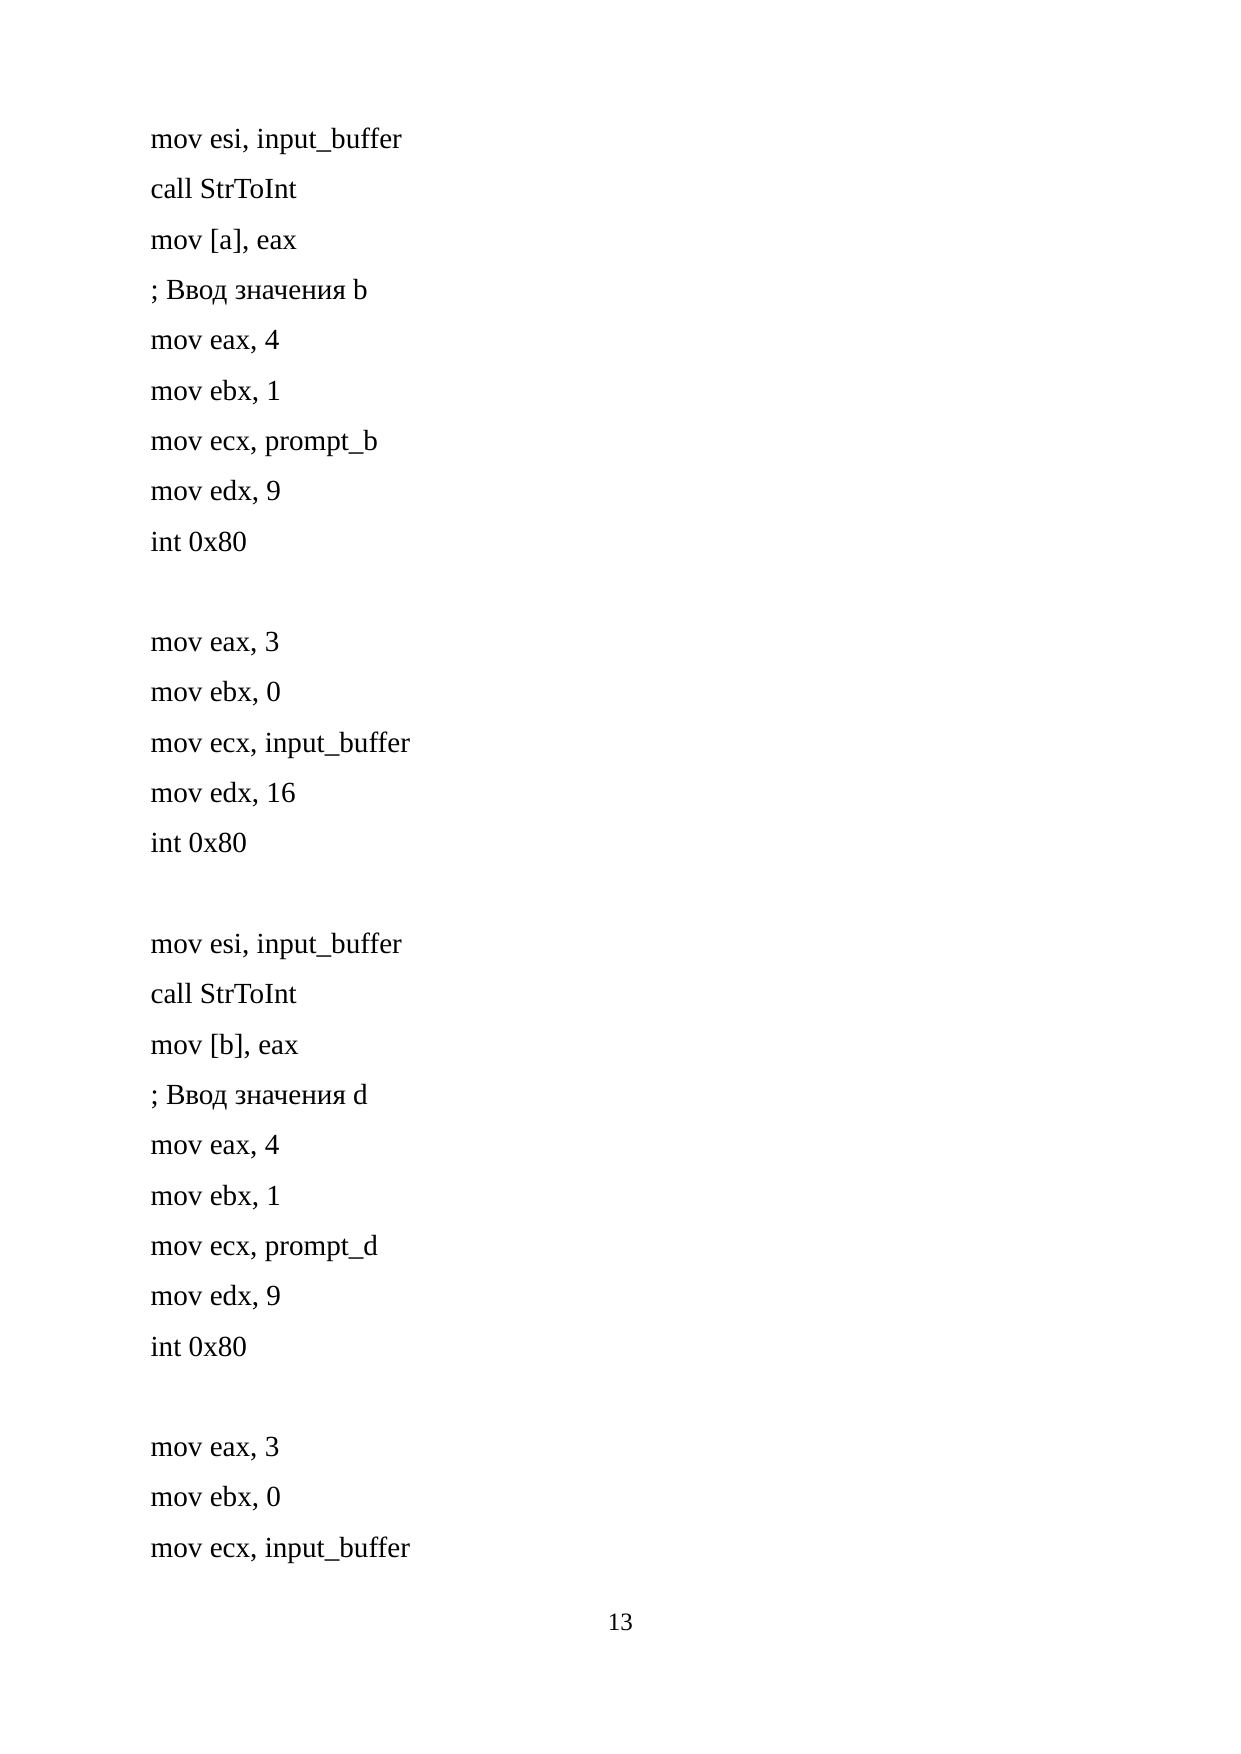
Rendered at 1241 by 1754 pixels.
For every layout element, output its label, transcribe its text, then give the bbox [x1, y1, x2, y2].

text mov eax, 4 [118, 319, 1122, 356]
text int 0x80 [118, 822, 1122, 859]
text int 0x80 [118, 1326, 1122, 1362]
text mov edx, 9 [118, 470, 1122, 507]
text mov ecx, prompt_d [118, 1225, 1122, 1262]
text mov ebx, 1 [118, 370, 1122, 406]
text mov [a], eax [118, 219, 1122, 255]
text mov [b], eax [118, 1024, 1122, 1060]
text ; Ввод значения b [118, 269, 1122, 306]
text mov edx, 16 [118, 772, 1122, 809]
text call StrToInt [118, 973, 1122, 1010]
text mov eax, 3 [118, 1426, 1122, 1463]
text mov ecx, input_buffer [118, 1527, 1122, 1563]
text call StrToInt [118, 168, 1122, 205]
text mov ebx, 1 [118, 1175, 1122, 1211]
text mov ecx, input_buffer [118, 722, 1122, 758]
text mov ebx, 0 [118, 672, 1122, 708]
text int 0x80 [118, 521, 1122, 557]
text mov ebx, 0 [118, 1477, 1122, 1513]
text mov esi, input_buffer [118, 923, 1122, 960]
text ; Ввод значения d [118, 1074, 1122, 1111]
text mov ecx, prompt_b [118, 420, 1122, 457]
text mov edx, 9 [118, 1275, 1122, 1312]
text mov eax, 3 [118, 621, 1122, 658]
text mov esi, input_buffer [118, 118, 1122, 155]
text mov eax, 4 [118, 1124, 1122, 1161]
